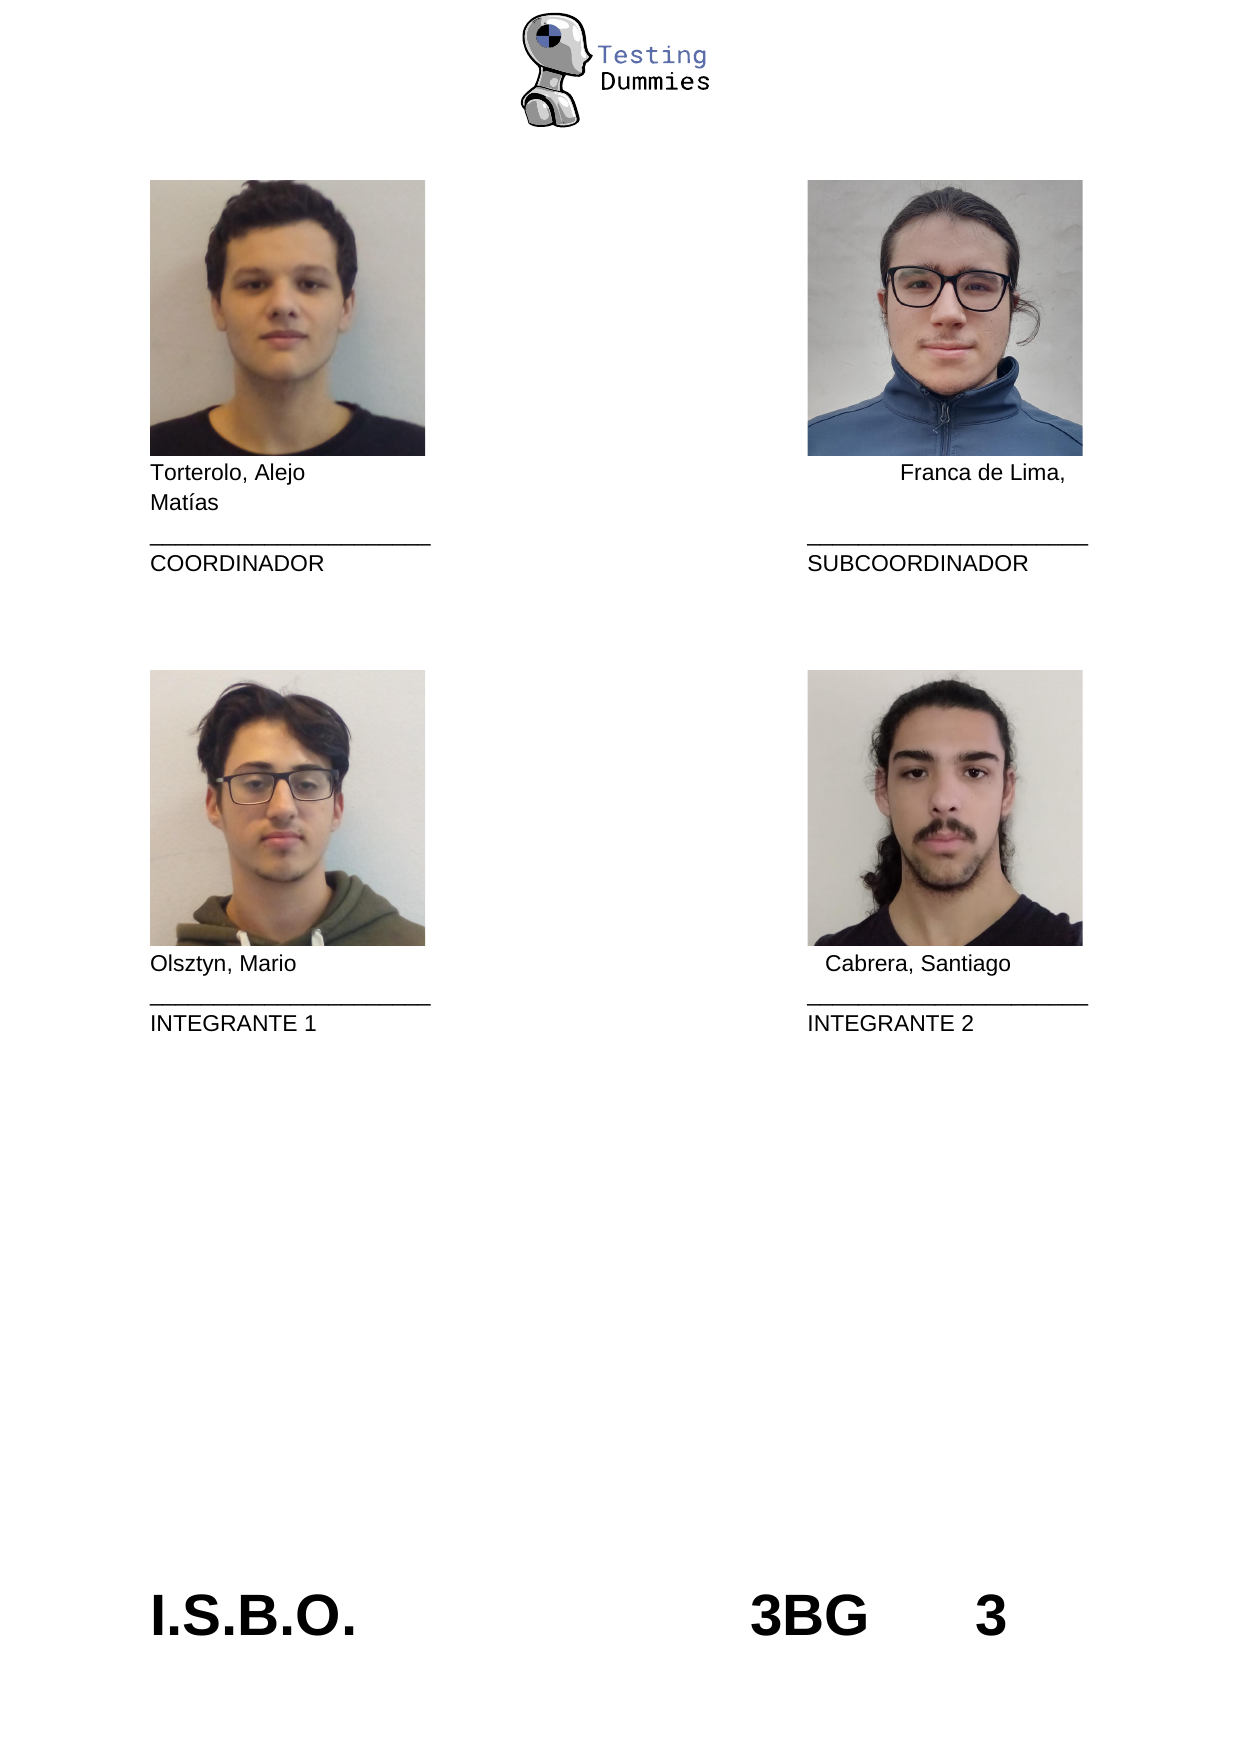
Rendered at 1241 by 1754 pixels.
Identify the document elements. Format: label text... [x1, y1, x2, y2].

text INTEGRANTE 1 INTEGRANTE 2 [150, 1010, 1090, 1036]
text Torterolo, Alejo Franca de Lima, Matías [150, 459, 1090, 516]
picture [150, 180, 426, 456]
picture [807, 670, 1083, 946]
text Olsztyn, Mario Cabrera, Santiago [150, 949, 1090, 976]
text COORDINADOR SUBCOORDINADOR [150, 550, 1090, 576]
picture [807, 180, 1083, 456]
picture [150, 670, 426, 946]
text ______________________ ______________________ [150, 980, 1090, 1006]
text ______________________ ______________________ [150, 519, 1090, 546]
